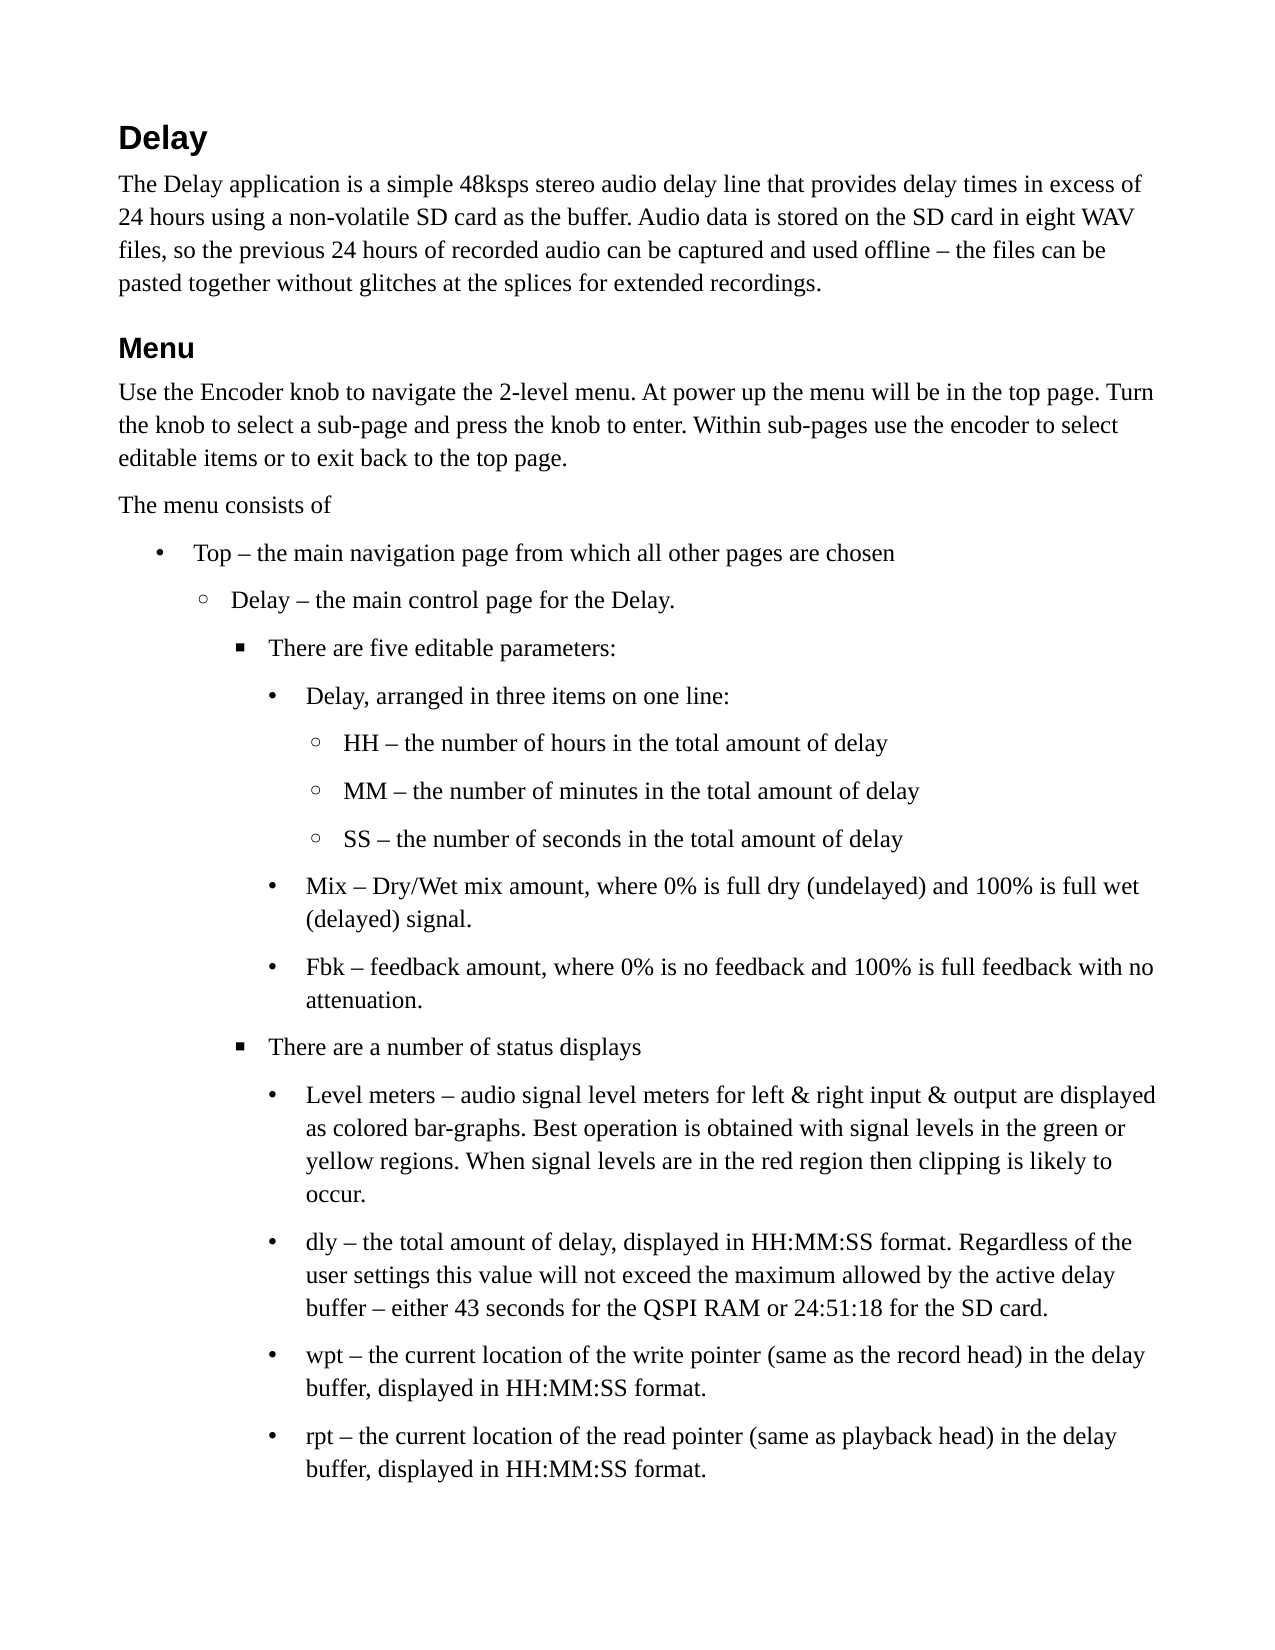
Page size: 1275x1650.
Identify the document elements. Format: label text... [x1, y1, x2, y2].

list wpt – the current location of the write pointer (same as the record head) in the delay buffer, displayed in HH:MM:SS format. [268, 1340, 1157, 1402]
list MM – the number of minutes in the total amount of delay [306, 776, 1157, 805]
list HH – the number of hours in the total amount of delay [306, 728, 1157, 757]
subtitle Delay [118, 118, 1157, 157]
list SS – the number of seconds in the total amount of delay [306, 824, 1157, 852]
list There are five editable parameters: [231, 633, 1157, 662]
text Use the Encoder knob to navigate the 2-level menu. At power up the menu will be in the top page. Turn the knob to select a sub-page and press the knob to enter. Within sub-pages use the encoder to select editable items or to exit back to the top page. [118, 377, 1157, 472]
list Fbk – feedback amount, where 0% is no feedback and 100% is full feedback with no attenuation. [268, 952, 1157, 1014]
list Delay – the main control page for the Delay. [193, 586, 1157, 614]
list dly – the total amount of delay, displayed in HH:MM:SS format. Regardless of the user settings this value will not exceed the maximum allowed by the active delay buffer – either 43 seconds for the QSPI RAM or 24:51:18 for the SD card. [268, 1227, 1157, 1322]
text The Delay application is a simple 48ksps stereo audio delay line that provides delay times in excess of 24 hours using a non-volatile SD card as the buffer. Audio data is stored on the SD card in eight WAV files, so the previous 24 hours of recorded audio can be captured and used offline – the files can be pasted together without glitches at the splices for extended recordings. [118, 169, 1157, 297]
list Delay, arranged in three items on one line: [268, 681, 1157, 709]
list Top – the main navigation page from which all other pages are chosen [156, 538, 1157, 567]
list Mix – Dry/Wet mix amount, where 0% is full dry (undelayed) and 100% is full wet (delayed) signal. [268, 871, 1157, 933]
text The menu consists of [118, 490, 1157, 519]
subtitle Menu [118, 331, 1157, 364]
list There are a number of status displays [231, 1032, 1157, 1061]
list Level meters – audio signal level meters for left & right input & output are displayed as colored bar-graphs. Best operation is obtained with signal levels in the green or yellow regions. When signal levels are in the red region then clipping is likely to occur. [268, 1080, 1157, 1208]
list rpt – the current location of the read pointer (same as playback head) in the delay buffer, displayed in HH:MM:SS format. [268, 1421, 1157, 1483]
